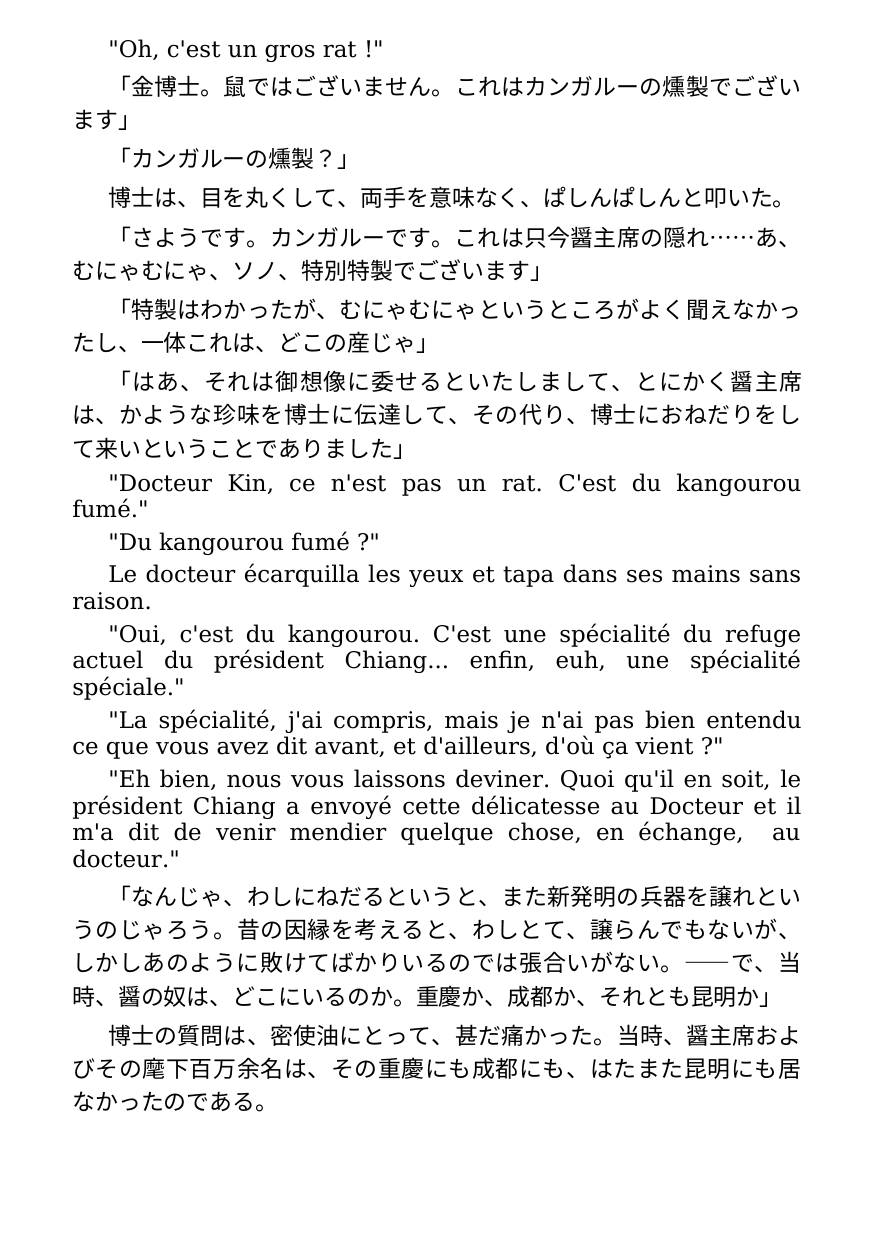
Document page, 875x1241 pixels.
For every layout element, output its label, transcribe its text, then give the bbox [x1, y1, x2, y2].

text 「特製はわかったが、むにゃむにゃというところがよく聞えなかったし、一体これは、どこの産じゃ」 [72, 292, 802, 358]
text 「なんじゃ、わしにねだるというと、また新発明の兵器を譲れというのじゃろう。昔の因縁を考えると、わしとて、譲らんでもないが、しかしあのように敗けてばかりいるのでは張合いがない。――で、当時、醤の奴は、どこにいるのか。重慶か、成都か、それとも昆明か」 [72, 879, 802, 1012]
text "Oui, c'est du kangourou. C'est une spécialité du refuge actuel du président Chiang... enfin, euh, une spécialité spéciale." [72, 621, 802, 701]
text "Eh bien, nous vous laissons deviner. Quoi qu'il en soit, le président Chiang a envoyé cette délicatesse au Docteur et il m'a dit de venir mendier quelque chose, en échange, au docteur." [72, 766, 802, 873]
text 「カンガルーの燻製？」 [72, 141, 802, 174]
text "Oh, c'est un gros rat !" [72, 36, 802, 63]
text Le docteur écarquilla les yeux et tapa dans ses mains sans raison. [72, 562, 802, 615]
text 「金博士。鼠ではございません。これはカンガルーの燻製でございます」 [72, 69, 802, 135]
text "Du kangourou fumé ?" [72, 529, 802, 556]
text "La spécialité, j'ai compris, mais je n'ai pas bien entendu ce que vous avez dit avant, et d'ailleurs, d'où ça vient ?" [72, 707, 802, 760]
text 「さようです。カンガルーです。これは只今醤主席の隠れ……あ、むにゃむにゃ、ソノ、特別特製でございます」 [72, 219, 802, 286]
text 博士の質問は、密使油にとって、甚だ痛かった。当時、醤主席およびその麾下百万余名は、その重慶にも成都にも、はたまた昆明にも居なかったのである。 [72, 1018, 802, 1117]
text 博士は、目を丸くして、両手を意味なく、ぱしんぱしんと叩いた。 [72, 180, 802, 213]
text 「はあ、それは御想像に委せるといたしまして、とにかく醤主席は、かような珍味を博士に伝達して、その代り、博士におねだりをして来いということでありました」 [72, 364, 802, 464]
text "Docteur Kin, ce n'est pas un rat. C'est du kangourou fumé." [72, 470, 802, 523]
